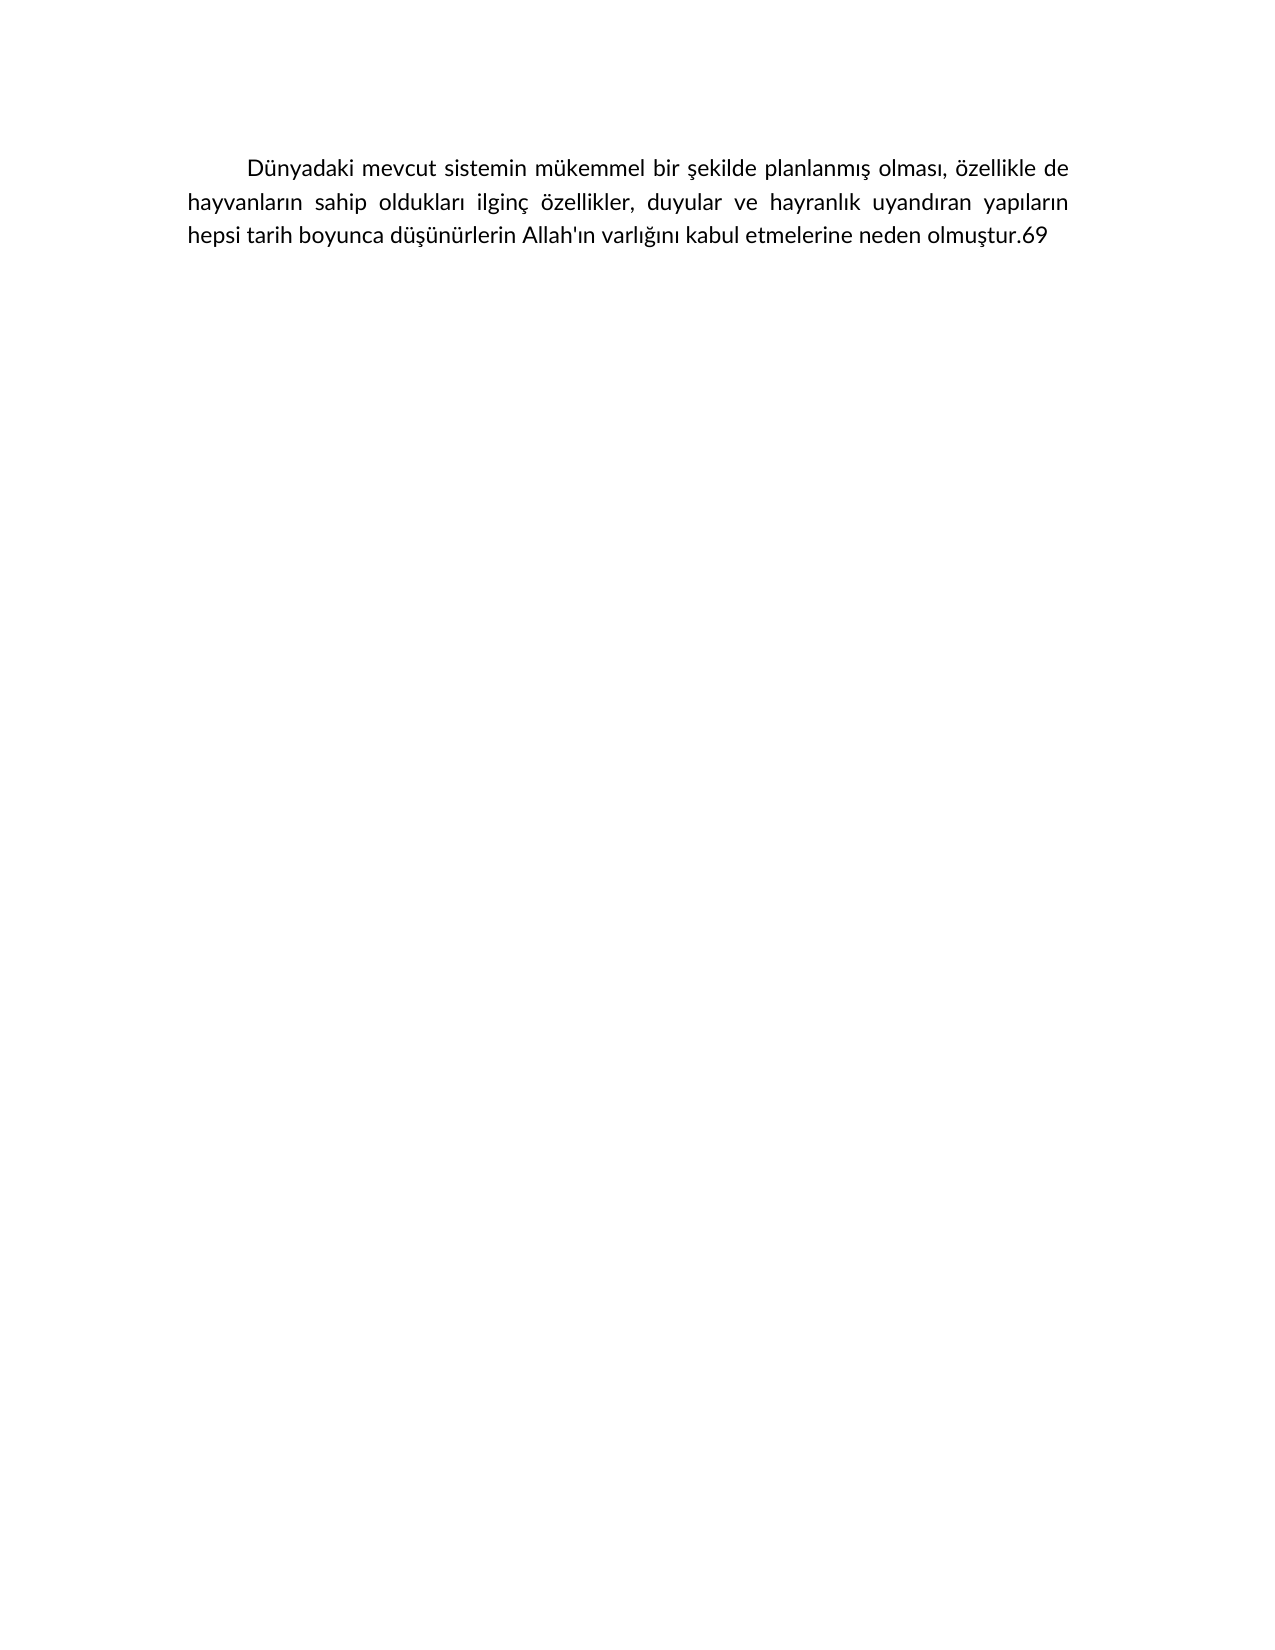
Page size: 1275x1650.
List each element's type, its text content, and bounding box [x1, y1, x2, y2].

text Dünyadaki mevcut sistemin mükemmel bir şekilde planlanmış olması, özellikle de hayvanların sahip oldukları ilginç özellikler, duyular ve hayranlık uyandıran yapıların hepsi tarih boyunca düşünürlerin Allah'ın varlığını kabul etmelerine neden olmuştur.69 [187, 150, 1070, 250]
